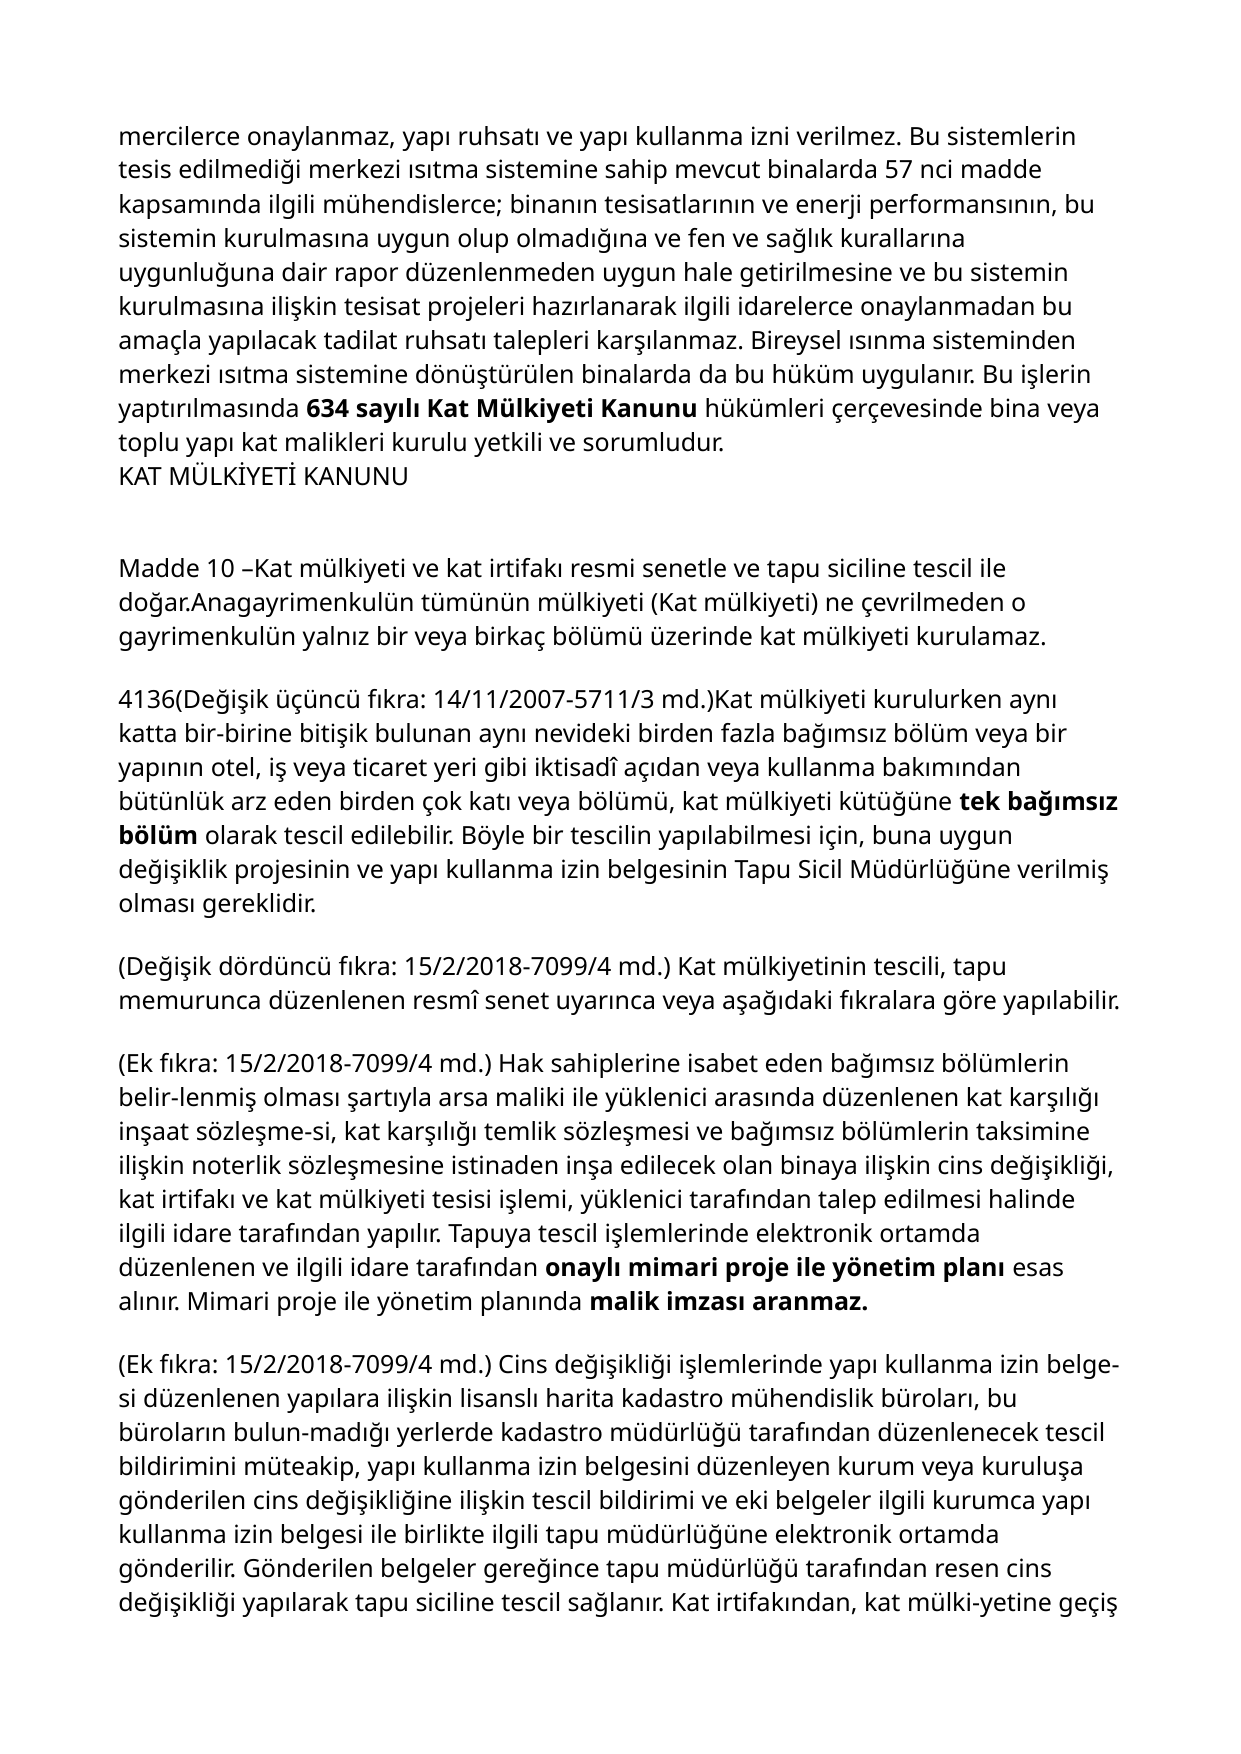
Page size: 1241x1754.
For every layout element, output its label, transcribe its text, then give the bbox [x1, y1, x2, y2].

text 4136(Değişik üçüncü fıkra: 14/11/2007-5711/3 md.)Kat mülkiyeti kurulurken aynı katta bir-birine bitişik bulunan aynı nevideki birden fazla bağımsız bölüm veya bir yapının otel, iş veya ticaret yeri gibi iktisadî açıdan veya kullanma bakımından bütünlük arz eden birden çok katı veya bölümü, kat mülkiyeti kütüğüne tek bağımsız bölüm olarak tescil edilebilir. Böyle bir tescilin yapılabilmesi için, buna uygun değişiklik projesinin ve yapı kullanma izin belgesinin Tapu Sicil Müdürlüğüne verilmiş olması gereklidir. [118, 681, 1122, 920]
text (Ek fıkra: 15/2/2018-7099/4 md.) Cins değişikliği işlemlerinde yapı kullanma izin belge-si düzenlenen yapılara ilişkin lisanslı harita kadastro mühendislik büroları, bu büroların bulun-madığı yerlerde kadastro müdürlüğü tarafından düzenlenecek tescil bildirimini müteakip, yapı kullanma izin belgesini düzenleyen kurum veya kuruluşa gönderilen cins değişikliğine ilişkin tescil bildirimi ve eki belgeler ilgili kurumca yapı kullanma izin belgesi ile birlikte ilgili tapu müdürlüğüne elektronik ortamda gönderilir. Gönderilen belgeler gereğince tapu müdürlüğü tarafından resen cins değişikliği yapılarak tapu siciline tescil sağlanır. Kat irtifakından, kat mülki-yetine geçiş [118, 1347, 1122, 1619]
text (Ek fıkra: 15/2/2018-7099/4 md.) Hak sahiplerine isabet eden bağımsız bölümlerin belir-lenmiş olması şartıyla arsa maliki ile yüklenici arasında düzenlenen kat karşılığı inşaat sözleşme-si, kat karşılığı temlik sözleşmesi ve bağımsız bölümlerin taksimine ilişkin noterlik sözleşmesine istinaden inşa edilecek olan binaya ilişkin cins değişikliği, kat irtifakı ve kat mülkiyeti tesisi işlemi, yüklenici tarafından talep edilmesi halinde ilgili idare tarafından yapılır. Tapuya tescil işlemlerinde elektronik ortamda düzenlenen ve ilgili idare tarafından onaylı mimari proje ile yönetim planı esas alınır. Mimari proje ile yönetim planında malik imzası aranmaz. [118, 1045, 1122, 1318]
text Madde 10 –Kat mülkiyeti ve kat irtifakı resmi senetle ve tapu siciline tescil ile doğar.Anagayrimenkulün tümünün mülkiyeti (Kat mülkiyeti) ne çevrilmeden o gayrimenkulün yalnız bir veya birkaç bölümü üzerinde kat mülkiyeti kurulamaz. [118, 550, 1122, 652]
text mercilerce onaylanmaz, yapı ruhsatı ve yapı kullanma izni verilmez. Bu sistemlerin tesis edilmediği merkezi ısıtma sistemine sahip mevcut binalarda 57 nci madde kapsamında ilgili mühendislerce; binanın tesisatlarının ve enerji performansının, bu sistemin kurulmasına uygun olup olmadığına ve fen ve sağlık kurallarına uygunluğuna dair rapor düzenlenmeden uygun hale getirilmesine ve bu sistemin kurulmasına ilişkin tesisat projeleri hazırlanarak ilgili idarelerce onaylanmadan bu amaçla yapılacak tadilat ruhsatı talepleri karşılanmaz. Bireysel ısınma sisteminden merkezi ısıtma sistemine dönüştürülen binalarda da bu hüküm uygulanır. Bu işlerin yaptırılmasında 634 sayılı Kat Mülkiyeti Kanunu hükümleri çerçevesinde bina veya toplu yapı kat malikleri kurulu yetkili ve sorumludur. [118, 118, 1122, 459]
text KAT MÜLKİYETİ KANUNU [118, 459, 1122, 493]
text (Değişik dördüncü fıkra: 15/2/2018-7099/4 md.) Kat mülkiyetinin tescili, tapu memurunca düzenlenen resmî senet uyarınca veya aşağıdaki fıkralara göre yapılabilir. [118, 948, 1122, 1017]
